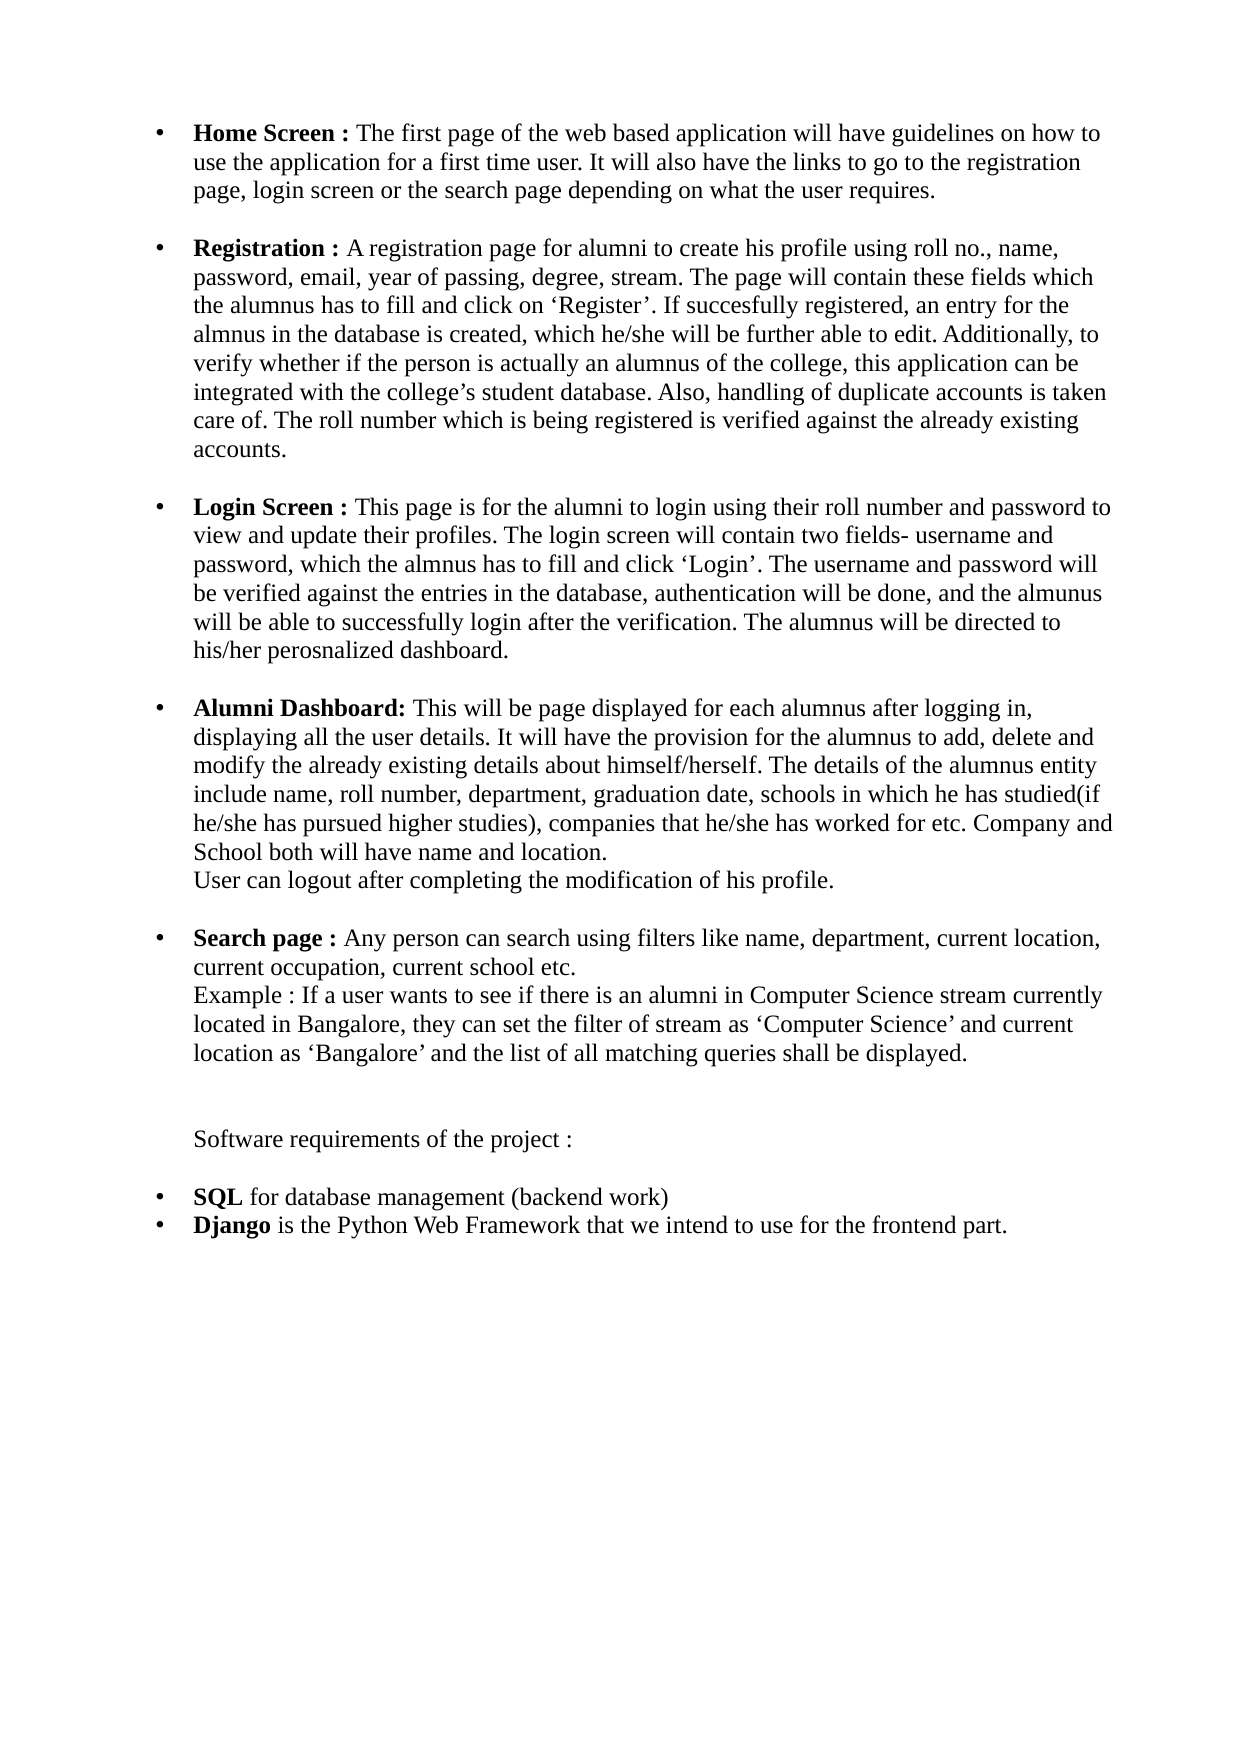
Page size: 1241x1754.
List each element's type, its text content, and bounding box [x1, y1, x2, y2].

list User can logout after completing the modification of his profile. [156, 866, 1122, 894]
list Registration : A registration page for alumni to create his profile using roll no., name, password, email, year of passing, degree, stream. The page will contain these fields which the alumnus has to fill and click on ‘Register’. If succesfully registered, an entry for the almnus in the database is created, which he/she will be further able to edit. Additionally, to verify whether if the person is actually an alumnus of the college, this application can be integrated with the college’s student database. Also, handling of duplicate accounts is taken care of. The roll number which is being registered is verified against the already existing accounts. [156, 233, 1122, 463]
list Django is the Python Web Framework that we intend to use for the frontend part. [156, 1211, 1122, 1239]
list Home Screen : The first page of the web based application will have guidelines on how to use the application for a first time user. It will also have the links to go to the registration page, login screen or the search page depending on what the user requires. [156, 118, 1122, 204]
list Alumni Dashboard: This will be page displayed for each alumnus after logging in, displaying all the user details. It will have the provision for the alumnus to add, delete and modify the already existing details about himself/herself. The details of the alumnus entity include name, roll number, department, graduation date, schools in which he has studied(if he/she has pursued higher studies), companies that he/she has worked for etc. Company and School both will have name and location. [156, 693, 1122, 866]
list SQL for database management (backend work) [156, 1182, 1122, 1211]
list Example : If a user wants to see if there is an alumni in Computer Science stream currently located in Bangalore, they can set the filter of stream as ‘Computer Science’ and current location as ‘Bangalore’ and the list of all matching queries shall be displayed. [156, 981, 1122, 1067]
list Search page : Any person can search using filters like name, department, current location, current occupation, current school etc. [156, 923, 1122, 981]
list Login Screen : This page is for the alumni to login using their roll number and password to view and update their profiles. The login screen will contain two fields- username and password, which the almnus has to fill and click ‘Login’. The username and password will be verified against the entries in the database, authentication will be done, and the almunus will be able to successfully login after the verification. The alumnus will be directed to his/her perosnalized dashboard. [156, 492, 1122, 664]
list Software requirements of the project : [156, 1124, 1122, 1153]
